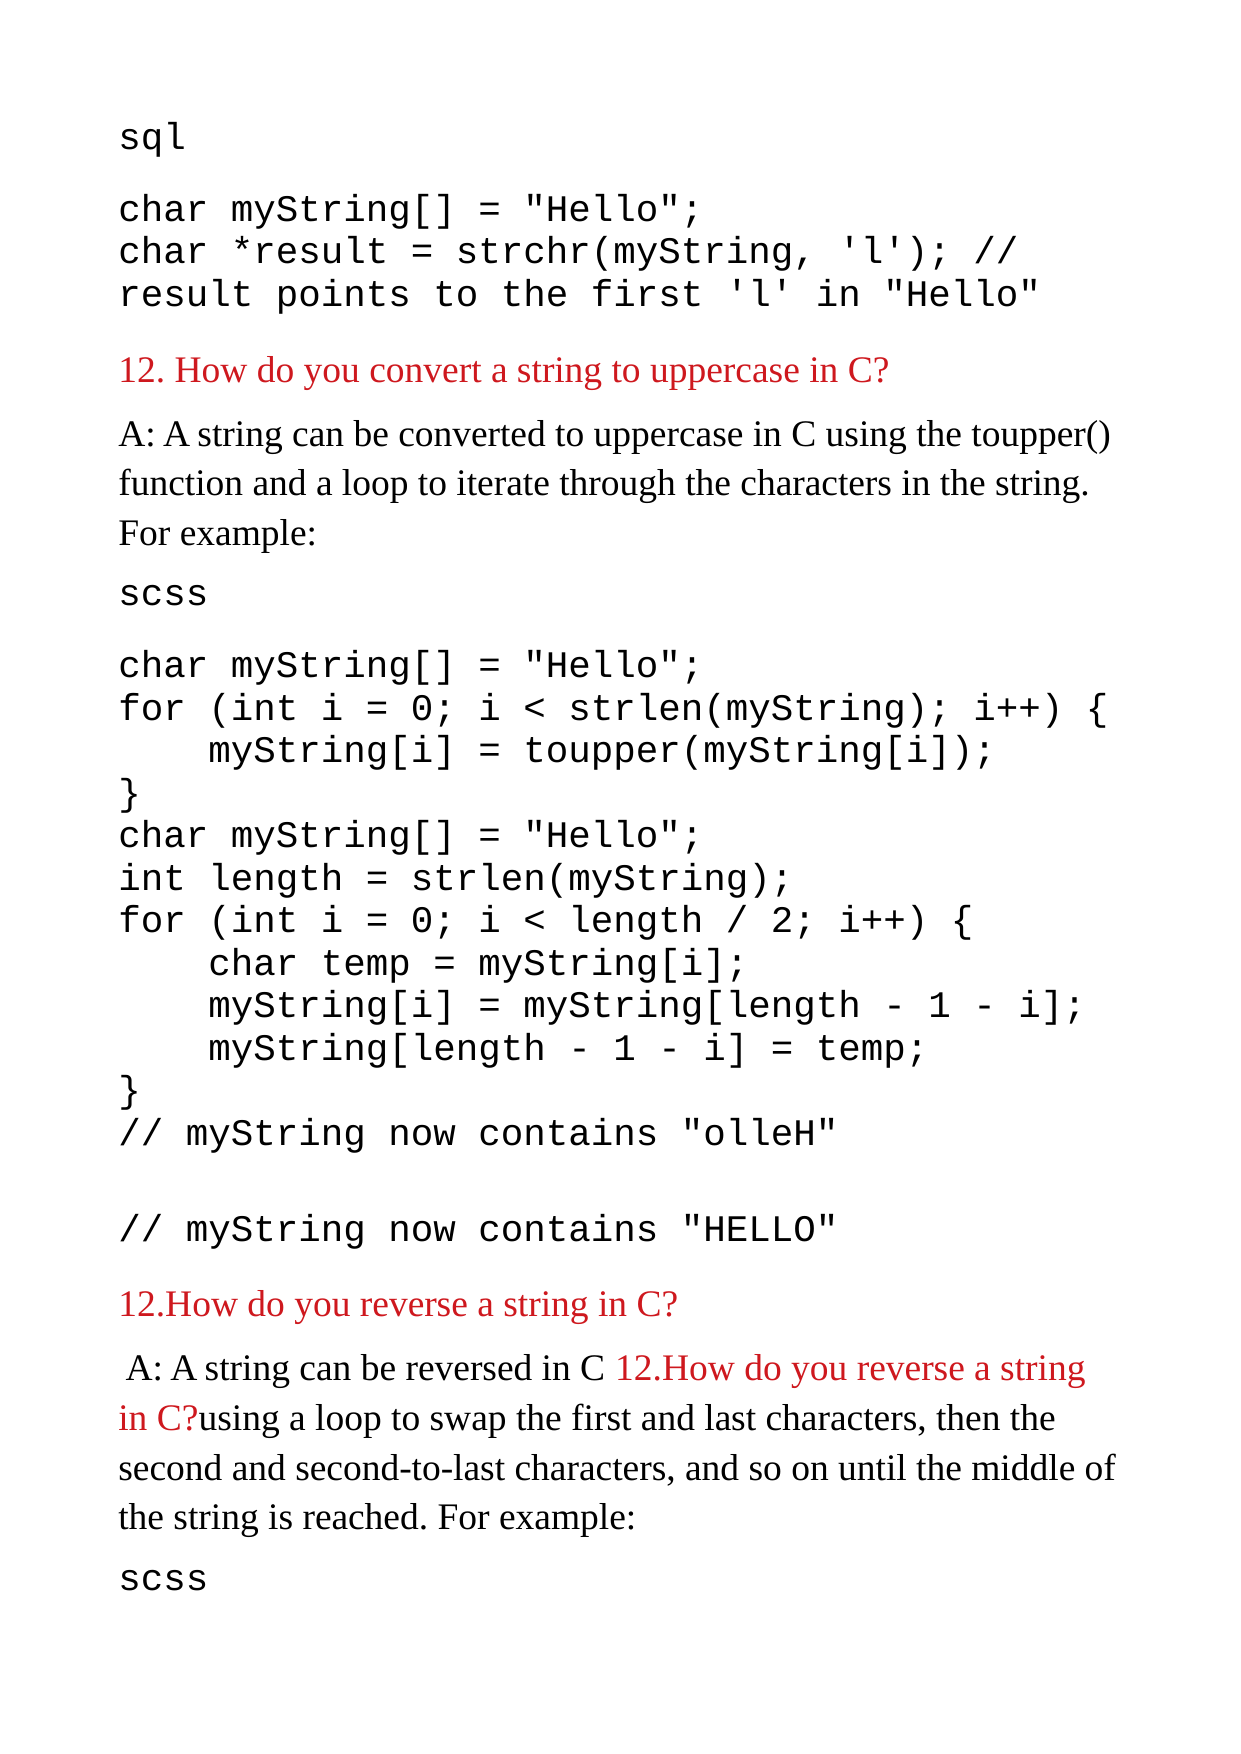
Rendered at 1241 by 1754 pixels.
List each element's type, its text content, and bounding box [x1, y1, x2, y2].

text for (int i = 0; i < strlen(myString); i++) { [118, 689, 1122, 732]
text char temp = myString[i]; [118, 944, 1122, 987]
text A: A string can be reversed in C 12.How do you reverse a string in C?using a loop to swap the first and last characters, then the second and second-to-last characters, and so on until the middle of the string is reached. For example: [118, 1346, 1122, 1538]
text sql [118, 118, 1122, 161]
text } [118, 1072, 1122, 1114]
text myString[length - 1 - i] = temp; [118, 1029, 1122, 1072]
text for (int i = 0; i < length / 2; i++) { [118, 902, 1122, 944]
text scss [118, 574, 1122, 617]
text 12.How do you reverse a string in C? [118, 1282, 1122, 1325]
text char myString[] = "Hello"; [118, 190, 1122, 233]
text } [118, 774, 1122, 817]
text // myString now contains "HELLO" [118, 1210, 1122, 1252]
text myString[i] = myString[length - 1 - i]; [118, 987, 1122, 1029]
text // myString now contains "olleH" [118, 1114, 1122, 1157]
text char *result = strchr(myString, 'l'); // result points to the first 'l' in "Hello" [118, 233, 1122, 318]
text 12. How do you convert a string to uppercase in C? [118, 347, 1122, 390]
text int length = strlen(myString); [118, 859, 1122, 902]
text myString[i] = toupper(myString[i]); [118, 732, 1122, 774]
text char myString[] = "Hello"; [118, 647, 1122, 689]
text scss [118, 1559, 1122, 1601]
text A: A string can be converted to uppercase in C using the toupper() function and a loop to iterate through the characters in the string. For example: [118, 411, 1122, 553]
text char myString[] = "Hello"; [118, 817, 1122, 859]
